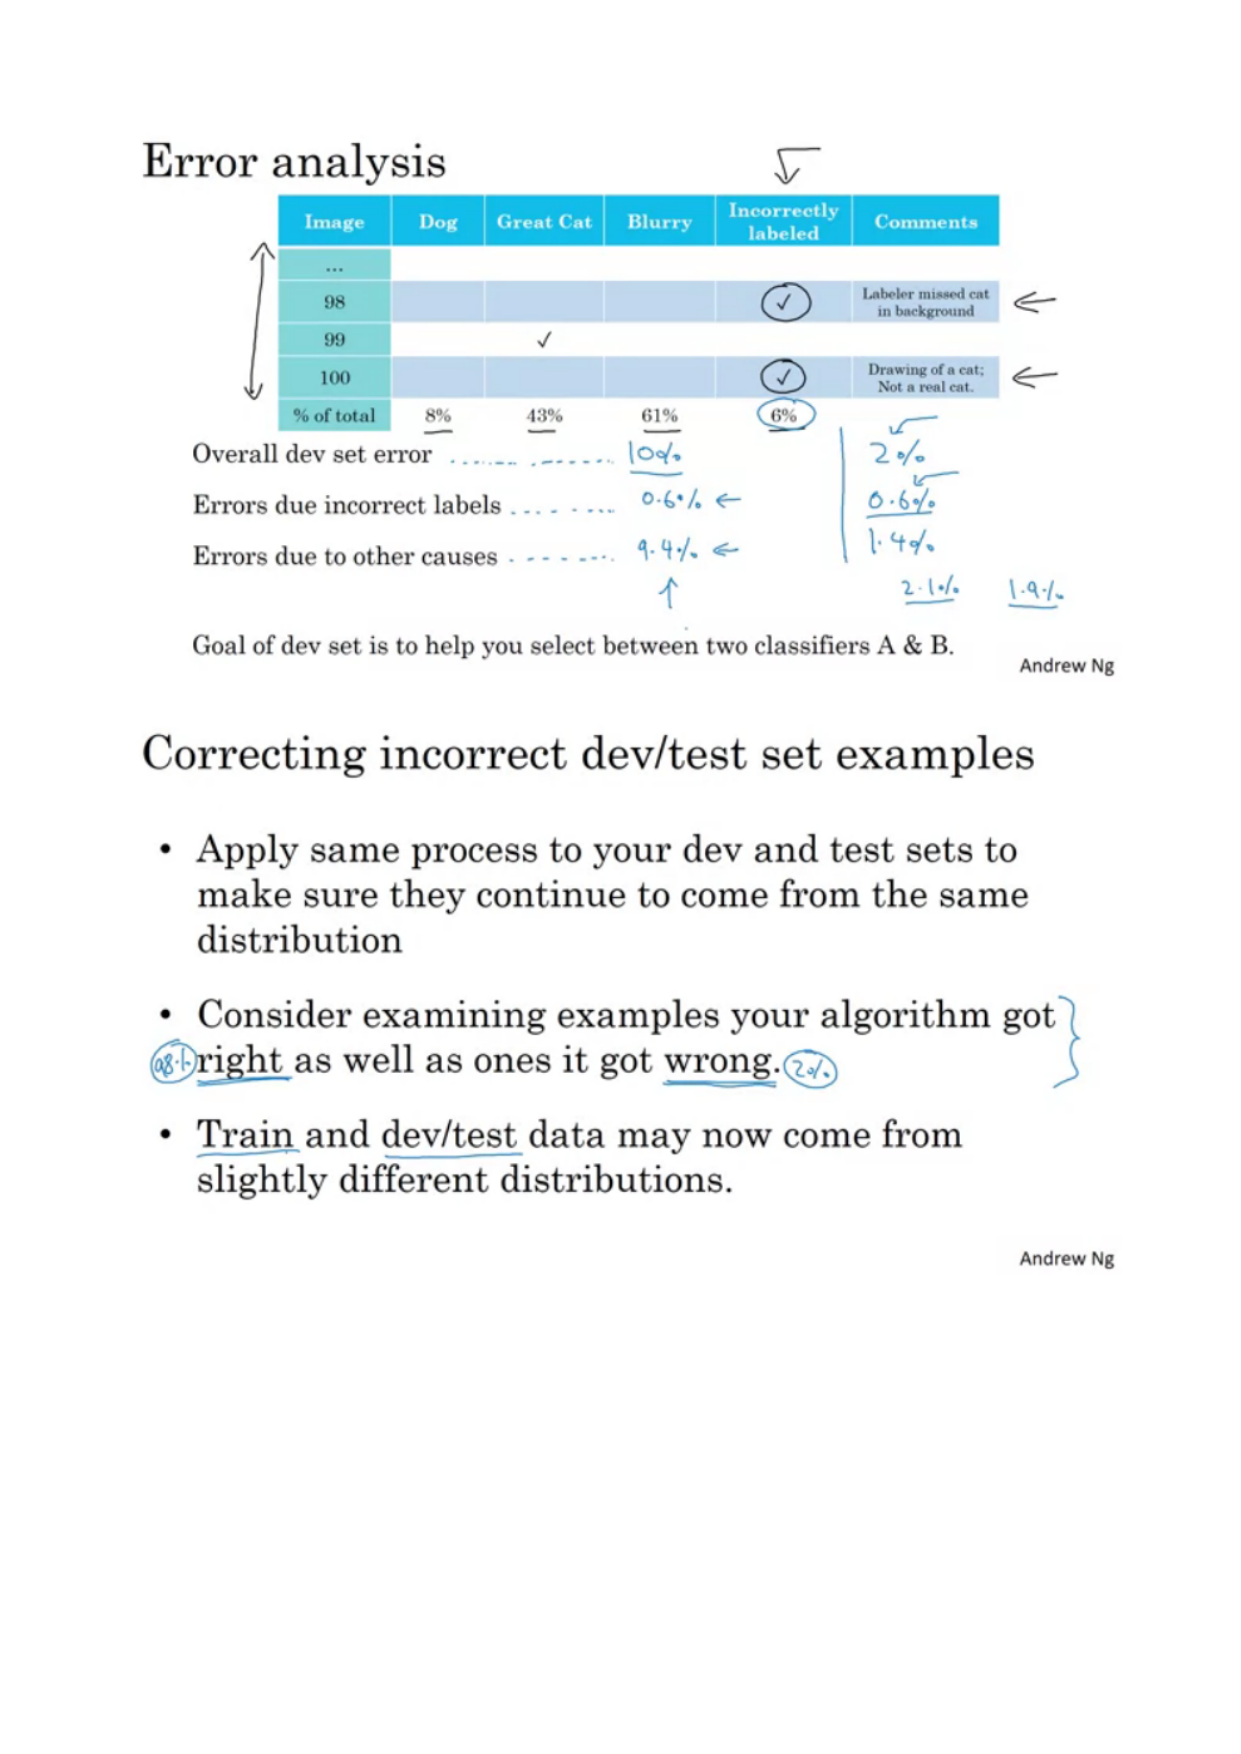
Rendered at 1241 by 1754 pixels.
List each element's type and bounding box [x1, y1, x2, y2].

picture [118, 118, 1123, 682]
picture [118, 710, 1123, 1275]
